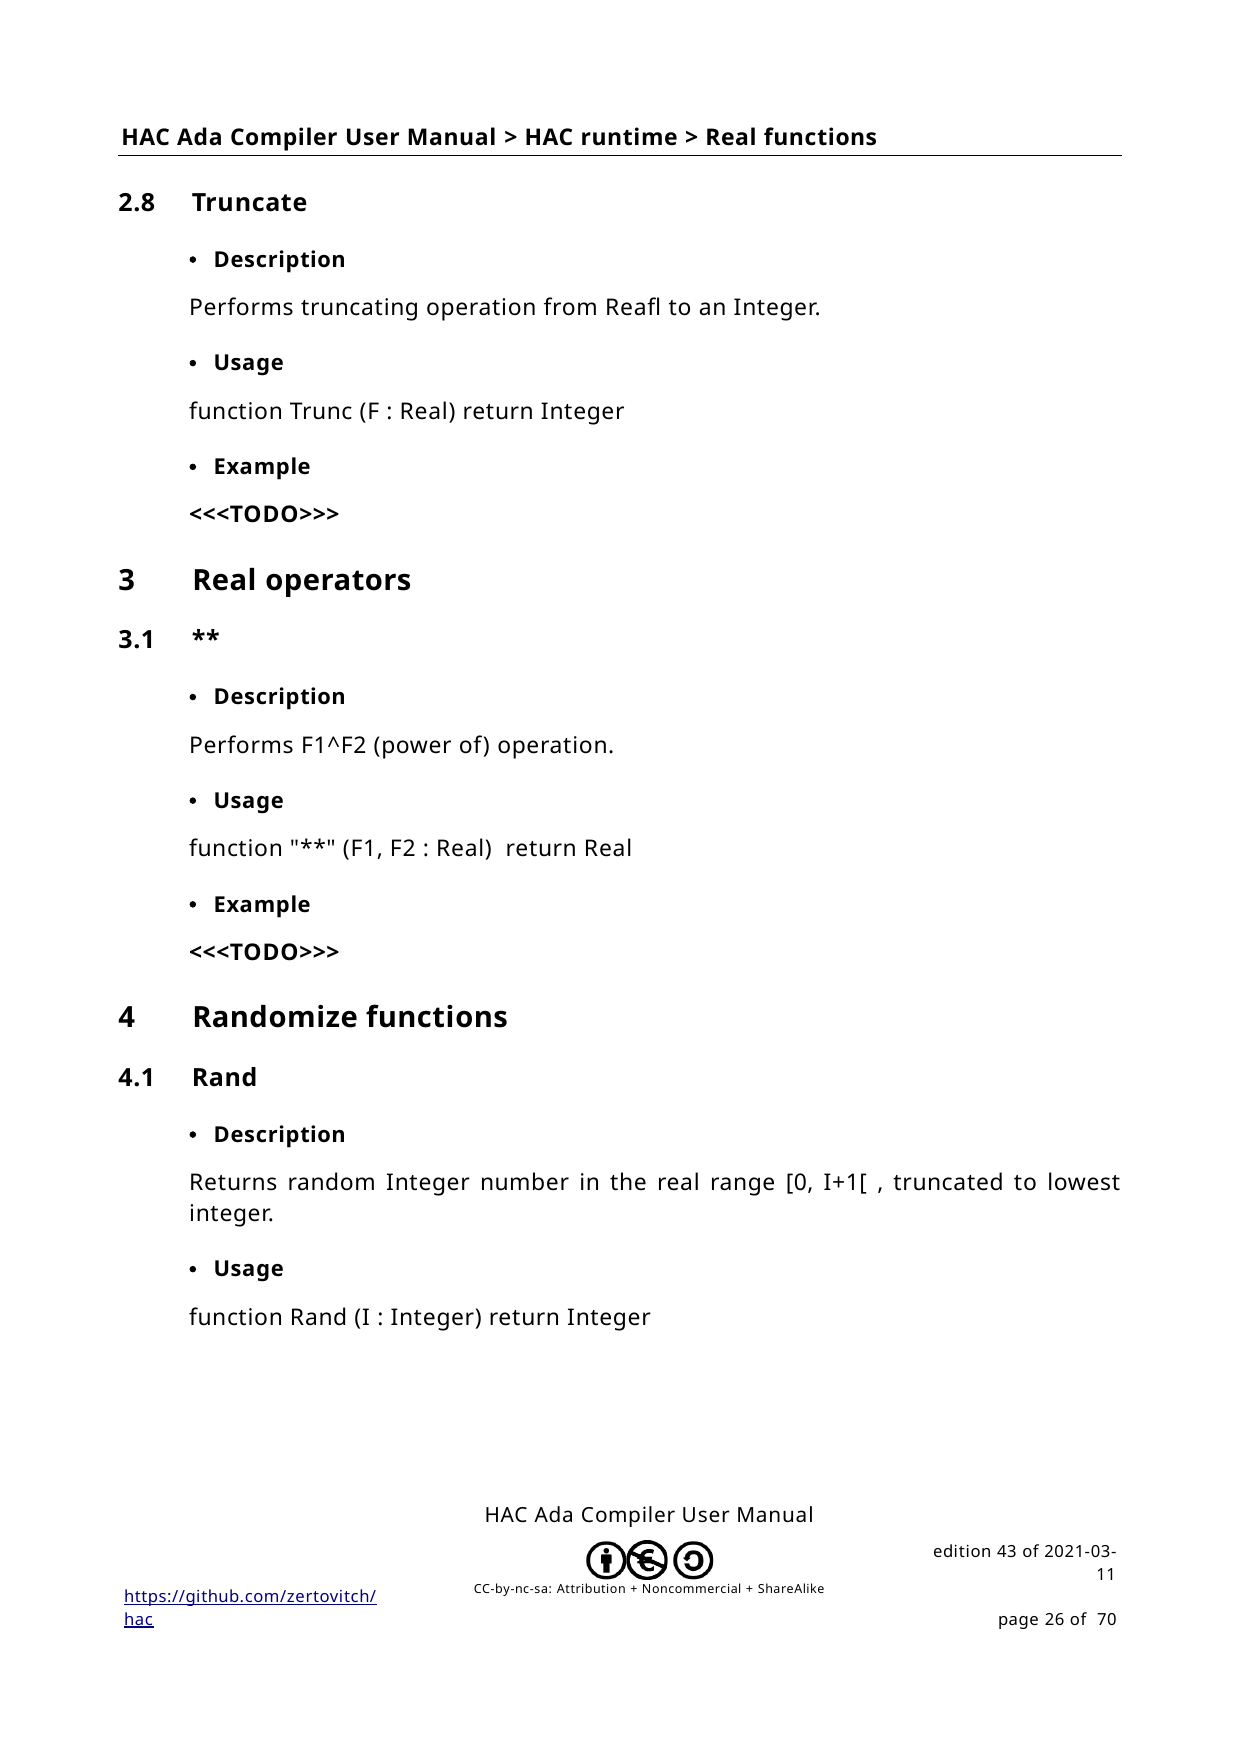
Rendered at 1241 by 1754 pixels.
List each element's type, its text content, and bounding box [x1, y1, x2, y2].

subtitle Randomize functions [118, 996, 1122, 1036]
subtitle Description [189, 680, 1122, 711]
subtitle Truncate [118, 184, 1122, 218]
text Performs F1^F2 (power of) operation. [189, 729, 1122, 760]
text <<<TODO>>> [189, 936, 1122, 967]
subtitle Usage [189, 1252, 1122, 1283]
subtitle Example [189, 449, 1122, 481]
picture [672, 1540, 714, 1580]
subtitle Description [189, 242, 1122, 273]
text Returns random Integer number in the real range [0, I+1[ , truncated to lowest integer. [189, 1166, 1122, 1228]
text Performs truncating operation from Reafl to an Integer. [189, 291, 1122, 322]
subtitle Example [189, 887, 1122, 918]
text function Trunc (F : Real) return Integer [189, 395, 1122, 426]
subtitle Rand [118, 1059, 1122, 1093]
subtitle Real operators [118, 559, 1122, 598]
text function "**" (F1, F2 : Real) return Real [189, 832, 1122, 863]
subtitle Description [189, 1117, 1122, 1148]
subtitle Usage [189, 783, 1122, 814]
picture [585, 1540, 668, 1580]
text <<<TODO>>> [189, 498, 1122, 529]
text function Rand (I : Integer) return Integer [189, 1301, 1122, 1332]
subtitle ** [118, 622, 1122, 656]
subtitle Usage [189, 346, 1122, 377]
